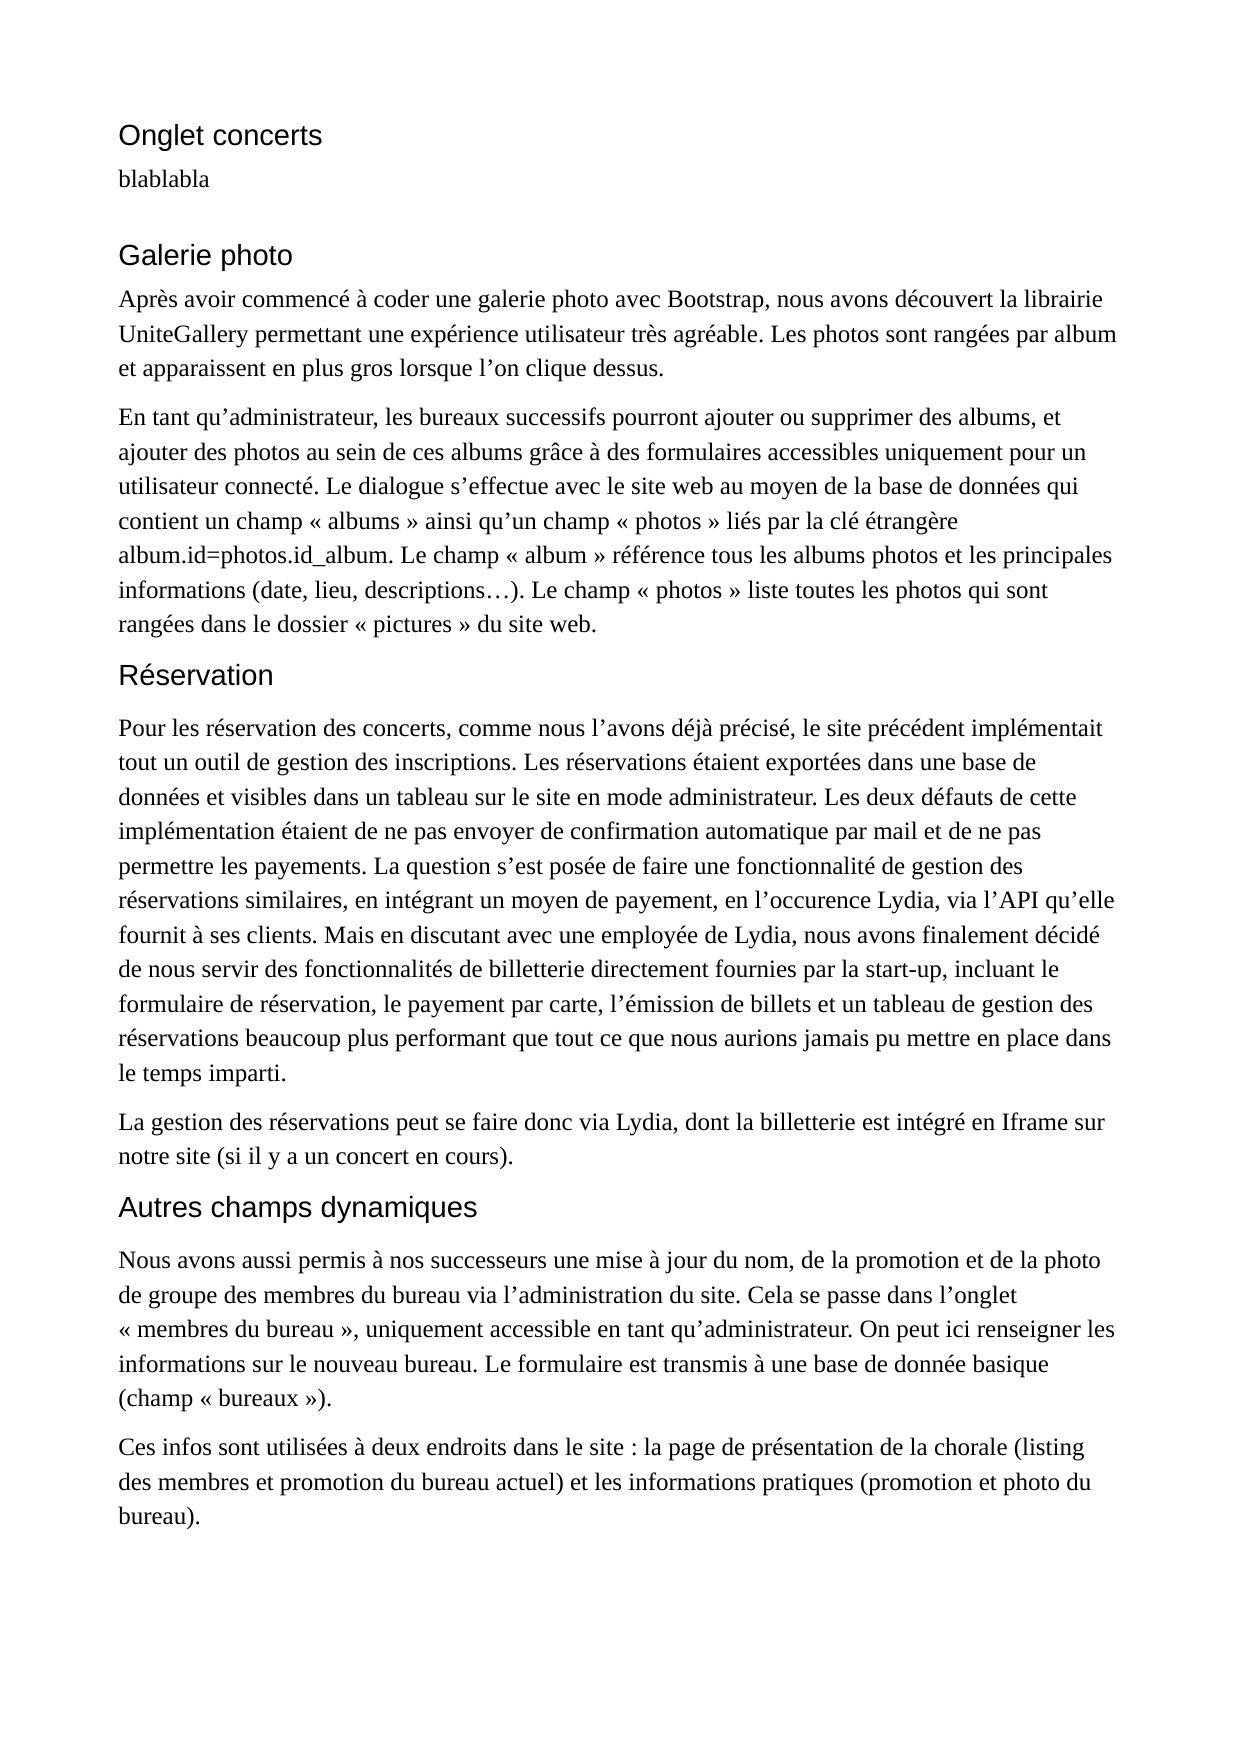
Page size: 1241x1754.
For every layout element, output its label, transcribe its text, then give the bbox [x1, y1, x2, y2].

text Autres champs dynamiques [118, 1190, 1122, 1224]
subtitle Galerie photo [118, 238, 1122, 272]
text La gestion des réservations peut se faire donc via Lydia, dont la billetterie est intégré en Iframe sur notre site (si il y a un concert en cours). [118, 1107, 1122, 1170]
subtitle Onglet concerts [118, 118, 1122, 152]
text Après avoir commencé à coder une galerie photo avec Bootstrap, nous avons découvert la librairie UniteGallery permettant une expérience utilisateur très agréable. Les photos sont rangées par album et apparaissent en plus gros lorsque l’on clique dessus. [118, 284, 1122, 382]
text Pour les réservation des concerts, comme nous l’avons déjà précisé, le site précédent implémentait tout un outil de gestion des inscriptions. Les réservations étaient exportées dans une base de données et visibles dans un tableau sur le site en mode administrateur. Les deux défauts de cette implémentation étaient de ne pas envoyer de confirmation automatique par mail et de ne pas permettre les payements. La question s’est posée de faire une fonctionnalité de gestion des réservations similaires, en intégrant un moyen de payement, en l’occurence Lydia, via l’API qu’elle fournit à ses clients. Mais en discutant avec une employée de Lydia, nous avons finalement décidé de nous servir des fonctionnalités de billetterie directement fournies par la start-up, incluant le formulaire de réservation, le payement par carte, l’émission de billets et un tableau de gestion des réservations beaucoup plus performant que tout ce que nous aurions jamais pu mettre en place dans le temps imparti. [118, 713, 1122, 1087]
text Nous avons aussi permis à nos successeurs une mise à jour du nom, de la promotion et de la photo de groupe des membres du bureau via l’administration du site. Cela se passe dans l’onglet « membres du bureau », uniquement accessible en tant qu’administrateur. On peut ici renseigner les informations sur le nouveau bureau. Le formulaire est transmis à une base de donnée basique (champ « bureaux »). [118, 1245, 1122, 1412]
text Réservation [118, 658, 1122, 692]
text En tant qu’administrateur, les bureaux successifs pourront ajouter ou supprimer des albums, et ajouter des photos au sein de ces albums grâce à des formulaires accessibles uniquement pour un utilisateur connecté. Le dialogue s’effectue avec le site web au moyen de la base de données qui contient un champ « albums » ainsi qu’un champ « photos » liés par la clé étrangère album.id=photos.id_album. Le champ « album » référence tous les albums photos et les principales informations (date, lieu, descriptions…). Le champ « photos » liste toutes les photos qui sont rangées dans le dossier « pictures » du site web. [118, 402, 1122, 638]
text blablabla [118, 164, 1122, 193]
text Ces infos sont utilisées à deux endroits dans le site : la page de présentation de la chorale (listing des membres et promotion du bureau actuel) et les informations pratiques (promotion et photo du bureau). [118, 1432, 1122, 1530]
